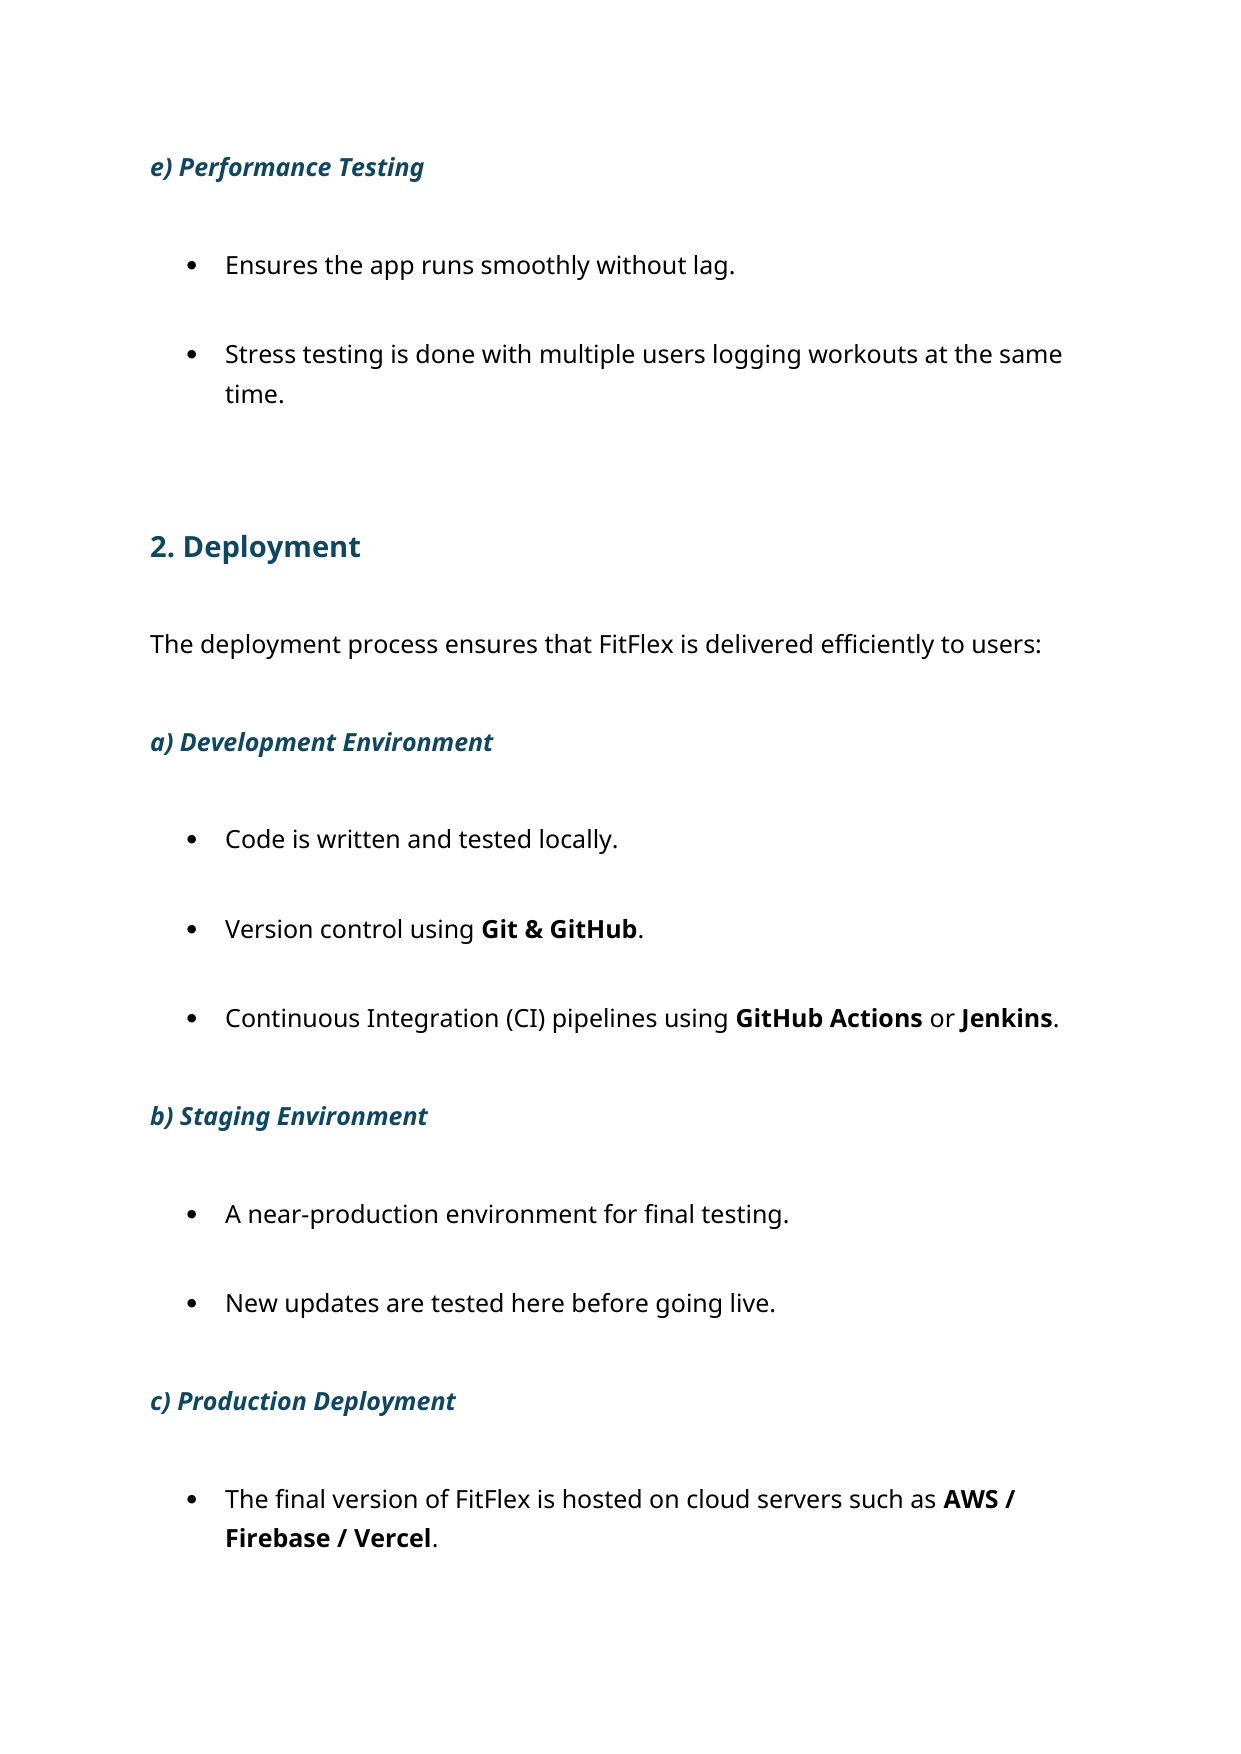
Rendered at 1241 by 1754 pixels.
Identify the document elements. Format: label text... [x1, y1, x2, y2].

subtitle b) Staging Environment [150, 1099, 1090, 1133]
list Version control using Git & GitHub. [187, 912, 1090, 946]
list Stress testing is done with multiple users logging workouts at the same time. [187, 337, 1090, 411]
list New updates are tested here before going live. [187, 1286, 1090, 1320]
list Code is written and tested locally. [187, 822, 1090, 856]
subtitle a) Development Environment [150, 724, 1090, 758]
list The final version of FitFlex is hosted on cloud servers such as AWS / Firebase / Vercel. [187, 1481, 1090, 1555]
list Continuous Integration (CI) pipelines using GitHub Actions or Jenkins. [187, 1001, 1090, 1035]
text The deployment process ensures that FitFlex is delivered efficiently to users: [150, 627, 1090, 661]
list Ensures the app runs smoothly without lag. [187, 248, 1090, 282]
subtitle 2. Deployment [150, 527, 1090, 566]
subtitle c) Production Deployment [150, 1384, 1090, 1418]
subtitle e) Performance Testing [150, 150, 1090, 184]
list A near-production environment for final testing. [187, 1197, 1090, 1231]
